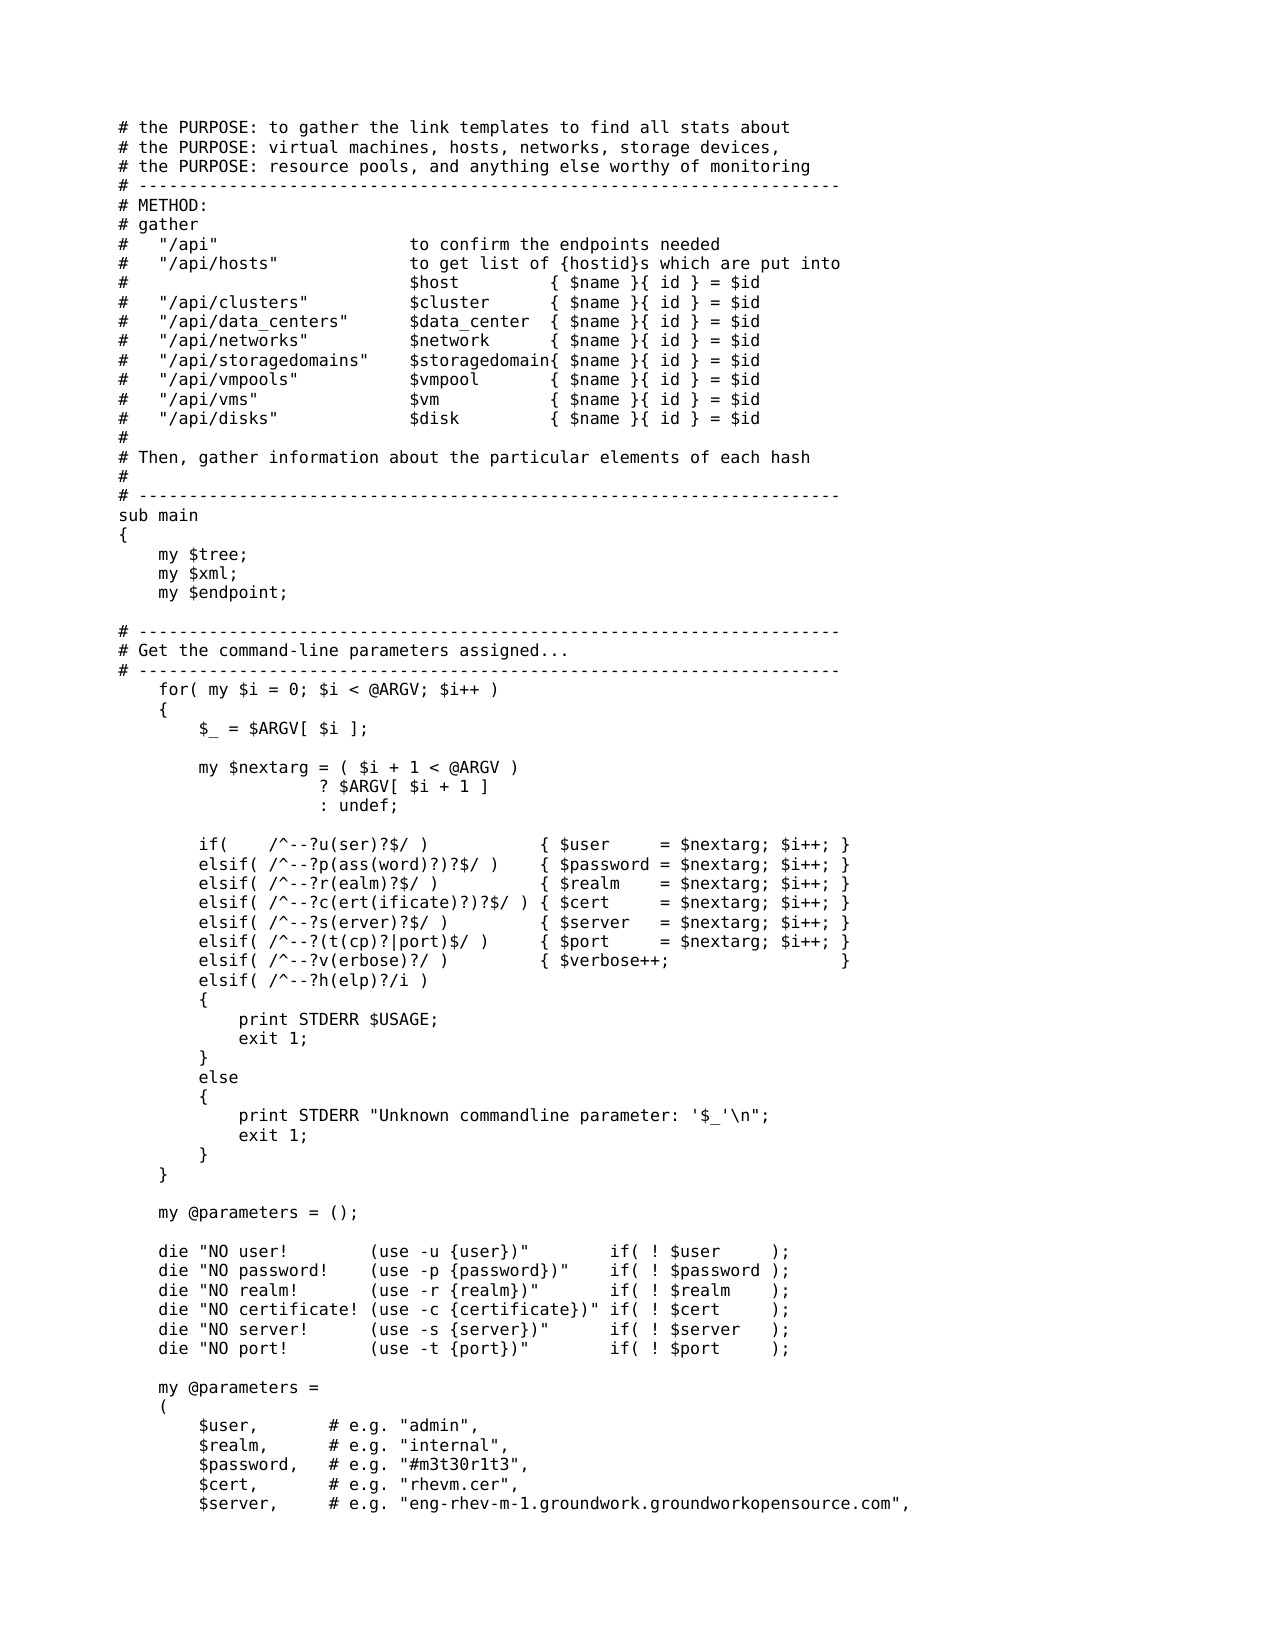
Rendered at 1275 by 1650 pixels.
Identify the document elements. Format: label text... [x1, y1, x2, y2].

text { [118, 699, 1157, 719]
text # "/api/clusters" $cluster { $name }{ id } = $id [118, 292, 1157, 312]
text elsif( /^--?c(ert(ificate)?)?$/ ) { $cert = $nextarg; $i++; } [118, 893, 1157, 912]
text sub main [118, 506, 1157, 525]
text die "NO realm! (use -r {realm})" if( ! $realm ); [118, 1281, 1157, 1300]
text die "NO password! (use -p {password})" if( ! $password ); [118, 1261, 1157, 1281]
text # METHOD: [118, 196, 1157, 215]
text $user, # e.g. "admin", [118, 1416, 1157, 1436]
text # "/api/hosts" to get list of {hostid}s which are put into [118, 254, 1157, 273]
text my @parameters = (); [118, 1203, 1157, 1222]
text if( /^--?u(ser)?$/ ) { $user = $nextarg; $i++; } [118, 835, 1157, 854]
text # "/api/vmpools" $vmpool { $name }{ id } = $id [118, 370, 1157, 389]
text # "/api/networks" $network { $name }{ id } = $id [118, 331, 1157, 351]
text elsif( /^--?v(erbose)?/ ) { $verbose++; } [118, 951, 1157, 971]
text die "NO server! (use -s {server})" if( ! $server ); [118, 1319, 1157, 1339]
text ( [118, 1397, 1157, 1416]
text } [118, 1048, 1157, 1067]
text $password, # e.g. "#m3t30r1t3", [118, 1455, 1157, 1474]
text $cert, # e.g. "rhevm.cer", [118, 1474, 1157, 1494]
text elsif( /^--?h(elp)?/i ) [118, 971, 1157, 990]
text # ---------------------------------------------------------------------- [118, 622, 1157, 641]
text # "/api/vms" $vm { $name }{ id } = $id [118, 389, 1157, 409]
text # ---------------------------------------------------------------------- [118, 176, 1157, 196]
text : undef; [118, 796, 1157, 816]
text # $host { $name }{ id } = $id [118, 273, 1157, 292]
text # [118, 467, 1157, 486]
text my $endpoint; [118, 583, 1157, 602]
text exit 1; [118, 1029, 1157, 1048]
text } [118, 1145, 1157, 1164]
text # "/api" to confirm the endpoints needed [118, 234, 1157, 254]
text print STDERR $USAGE; [118, 1009, 1157, 1029]
text elsif( /^--?r(ealm)?$/ ) { $realm = $nextarg; $i++; } [118, 874, 1157, 893]
text $server, # e.g. "eng-rhev-m-1.groundwork.groundworkopensource.com", [118, 1494, 1157, 1513]
text my $tree; [118, 544, 1157, 564]
text # ---------------------------------------------------------------------- [118, 661, 1157, 680]
text # the PURPOSE: to gather the link templates to find all stats about [118, 118, 1157, 137]
text print STDERR "Unknown commandline parameter: '$_'\n"; [118, 1106, 1157, 1126]
text # "/api/data_centers" $data_center { $name }{ id } = $id [118, 312, 1157, 331]
text { [118, 1087, 1157, 1106]
text # the PURPOSE: virtual machines, hosts, networks, storage devices, [118, 137, 1157, 157]
text $_ = $ARGV[ $i ]; [118, 719, 1157, 738]
text elsif( /^--?s(erver)?$/ ) { $server = $nextarg; $i++; } [118, 912, 1157, 932]
text # gather [118, 215, 1157, 234]
text # the PURPOSE: resource pools, and anything else worthy of monitoring [118, 157, 1157, 176]
text exit 1; [118, 1126, 1157, 1145]
text # "/api/storagedomains" $storagedomain{ $name }{ id } = $id [118, 351, 1157, 370]
text { [118, 990, 1157, 1009]
text elsif( /^--?p(ass(word)?)?$/ ) { $password = $nextarg; $i++; } [118, 854, 1157, 874]
text else [118, 1067, 1157, 1087]
text die "NO port! (use -t {port})" if( ! $port ); [118, 1339, 1157, 1358]
text # [118, 428, 1157, 447]
text ? $ARGV[ $i + 1 ] [118, 777, 1157, 796]
text $realm, # e.g. "internal", [118, 1436, 1157, 1455]
text elsif( /^--?(t(cp)?|port)$/ ) { $port = $nextarg; $i++; } [118, 932, 1157, 951]
text my $nextarg = ( $i + 1 < @ARGV ) [118, 757, 1157, 777]
text die "NO user! (use -u {user})" if( ! $user ); [118, 1242, 1157, 1261]
text { [118, 525, 1157, 544]
text # Then, gather information about the particular elements of each hash [118, 447, 1157, 467]
text for( my $i = 0; $i < @ARGV; $i++ ) [118, 680, 1157, 699]
text die "NO certificate! (use -c {certificate})" if( ! $cert ); [118, 1300, 1157, 1319]
text # "/api/disks" $disk { $name }{ id } = $id [118, 409, 1157, 428]
text my $xml; [118, 564, 1157, 583]
text my @parameters = [118, 1377, 1157, 1397]
text # Get the command-line parameters assigned... [118, 641, 1157, 661]
text # ---------------------------------------------------------------------- [118, 486, 1157, 506]
text } [118, 1164, 1157, 1184]
